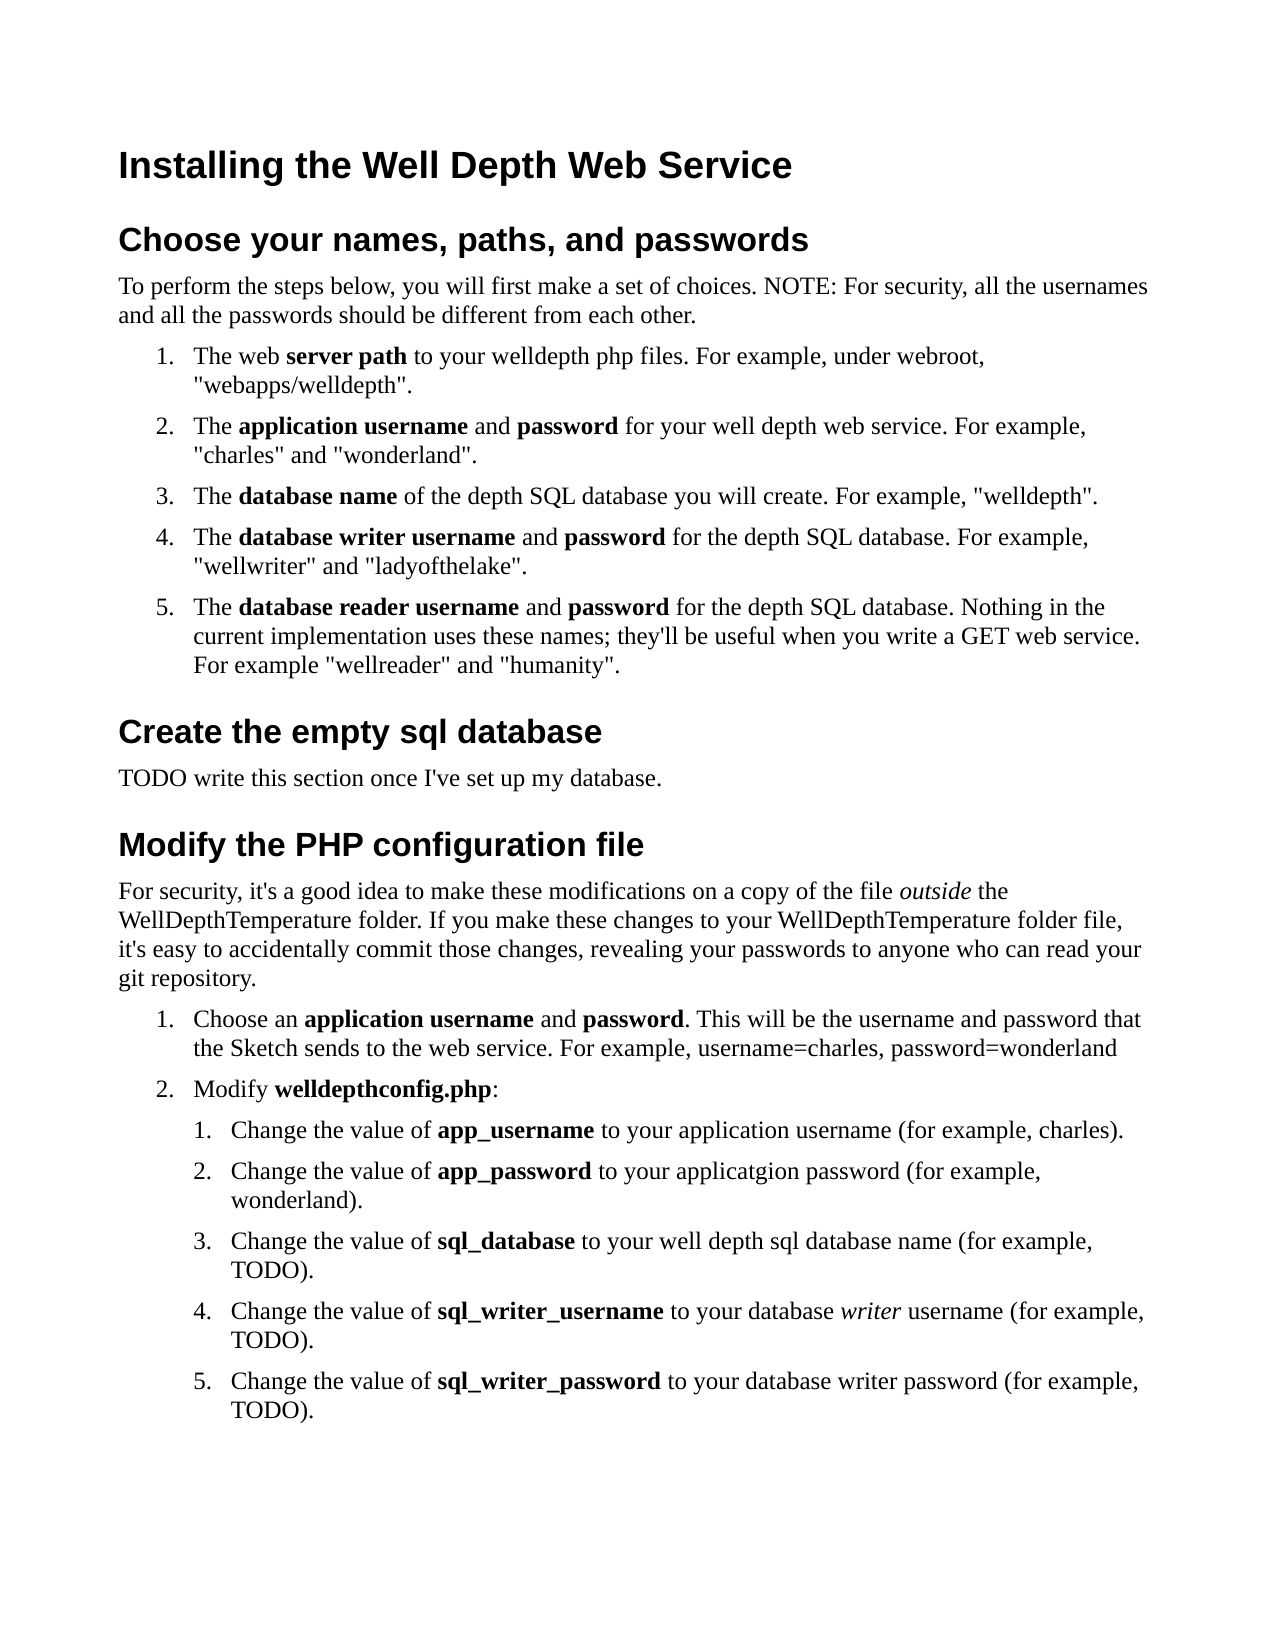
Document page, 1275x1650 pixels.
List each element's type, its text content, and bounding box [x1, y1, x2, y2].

subtitle Installing the Well Depth Web Service [118, 143, 1157, 187]
list Change the value of sql_writer_username to your database writer username (for example, TODO). [193, 1296, 1157, 1354]
text TODO write this section once I've set up my database. [118, 763, 1157, 792]
subtitle Choose your names, paths, and passwords [118, 220, 1157, 259]
list Change the value of app_password to your applicatgion password (for example, wonderland). [193, 1156, 1157, 1214]
list Change the value of app_username to your application username (for example, charles). [193, 1115, 1157, 1144]
list Change the value of sql_database to your well depth sql database name (for example, TODO). [193, 1226, 1157, 1284]
list Change the value of sql_writer_password to your database writer password (for example, TODO). [193, 1366, 1157, 1424]
list The database name of the depth SQL database you will create. For example, "welldepth". [156, 481, 1157, 510]
subtitle Modify the PHP configuration file [118, 825, 1157, 864]
list The web server path to your welldepth php files. For example, under webroot, "webapps/welldepth". [156, 341, 1157, 399]
list Modify welldepthconfig.php: [156, 1074, 1157, 1103]
subtitle Create the empty sql database [118, 712, 1157, 751]
list The database reader username and password for the depth SQL database. Nothing in the current implementation uses these names; they'll be useful when you write a GET web service. For example "wellreader" and "humanity". [156, 592, 1157, 679]
list The application username and password for your well depth web service. For example, "charles" and "wonderland". [156, 411, 1157, 469]
text For security, it's a good idea to make these modifications on a copy of the file outside the WellDepthTemperature folder. If you make these changes to your WellDepthTemperature folder file, it's easy to accidentally commit those changes, revealing your passwords to anyone who can read your git repository. [118, 876, 1157, 991]
text To perform the steps below, you will first make a set of choices. NOTE: For security, all the usernames and all the passwords should be different from each other. [118, 271, 1157, 329]
list Choose an application username and password. This will be the username and password that the Sketch sends to the web service. For example, username=charles, password=wonderland [156, 1004, 1157, 1061]
list The database writer username and password for the depth SQL database. For example, "wellwriter" and "ladyofthelake". [156, 522, 1157, 580]
